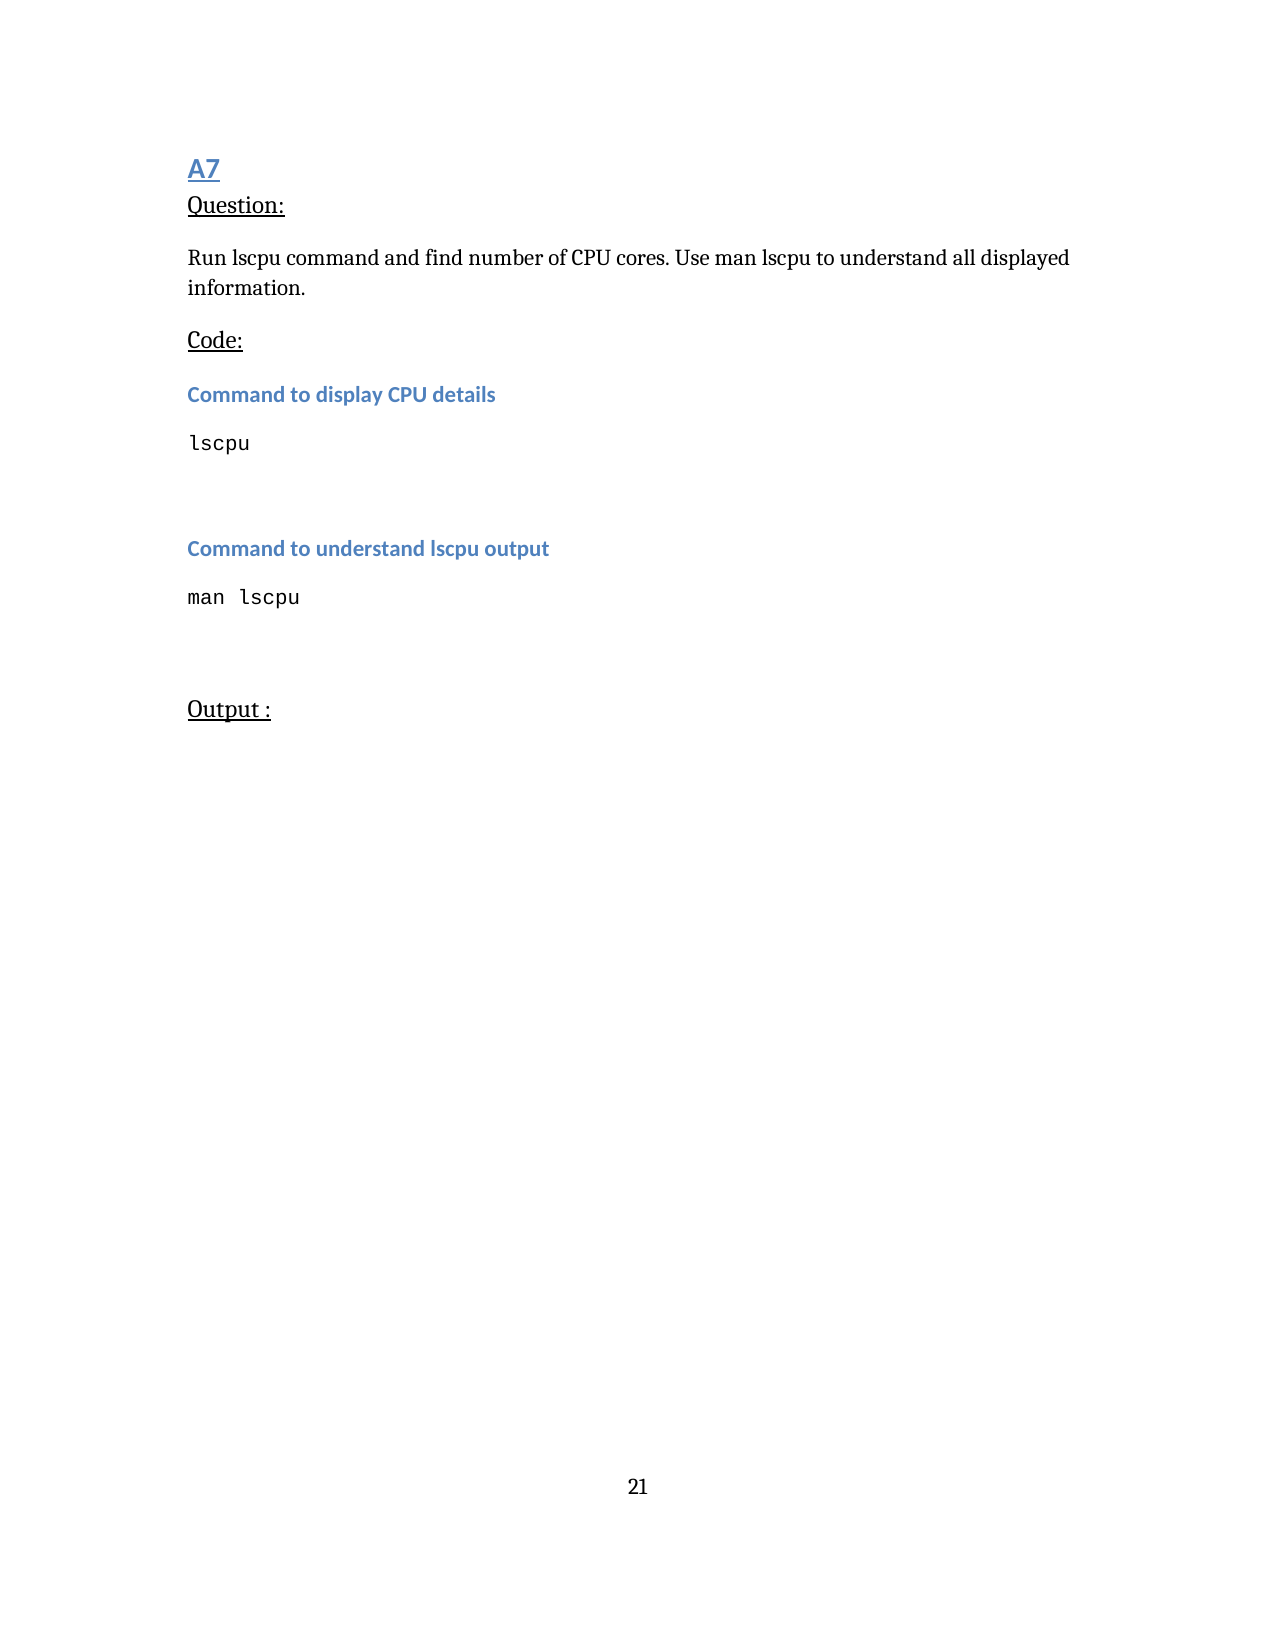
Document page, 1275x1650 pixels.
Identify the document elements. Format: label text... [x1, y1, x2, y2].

text man lscpu [187, 587, 1087, 611]
text Question: [187, 191, 1087, 220]
text Code: [187, 326, 1087, 355]
subtitle Command to understand lscpu output [187, 534, 1087, 562]
text Run lscpu command and find number of CPU cores. Use man lscpu to understand all displayed information. [187, 245, 1087, 301]
subtitle A7 [187, 150, 1087, 186]
subtitle Command to display CPU details [187, 380, 1087, 408]
text Output : [187, 695, 1087, 723]
text lscpu [187, 433, 1087, 457]
